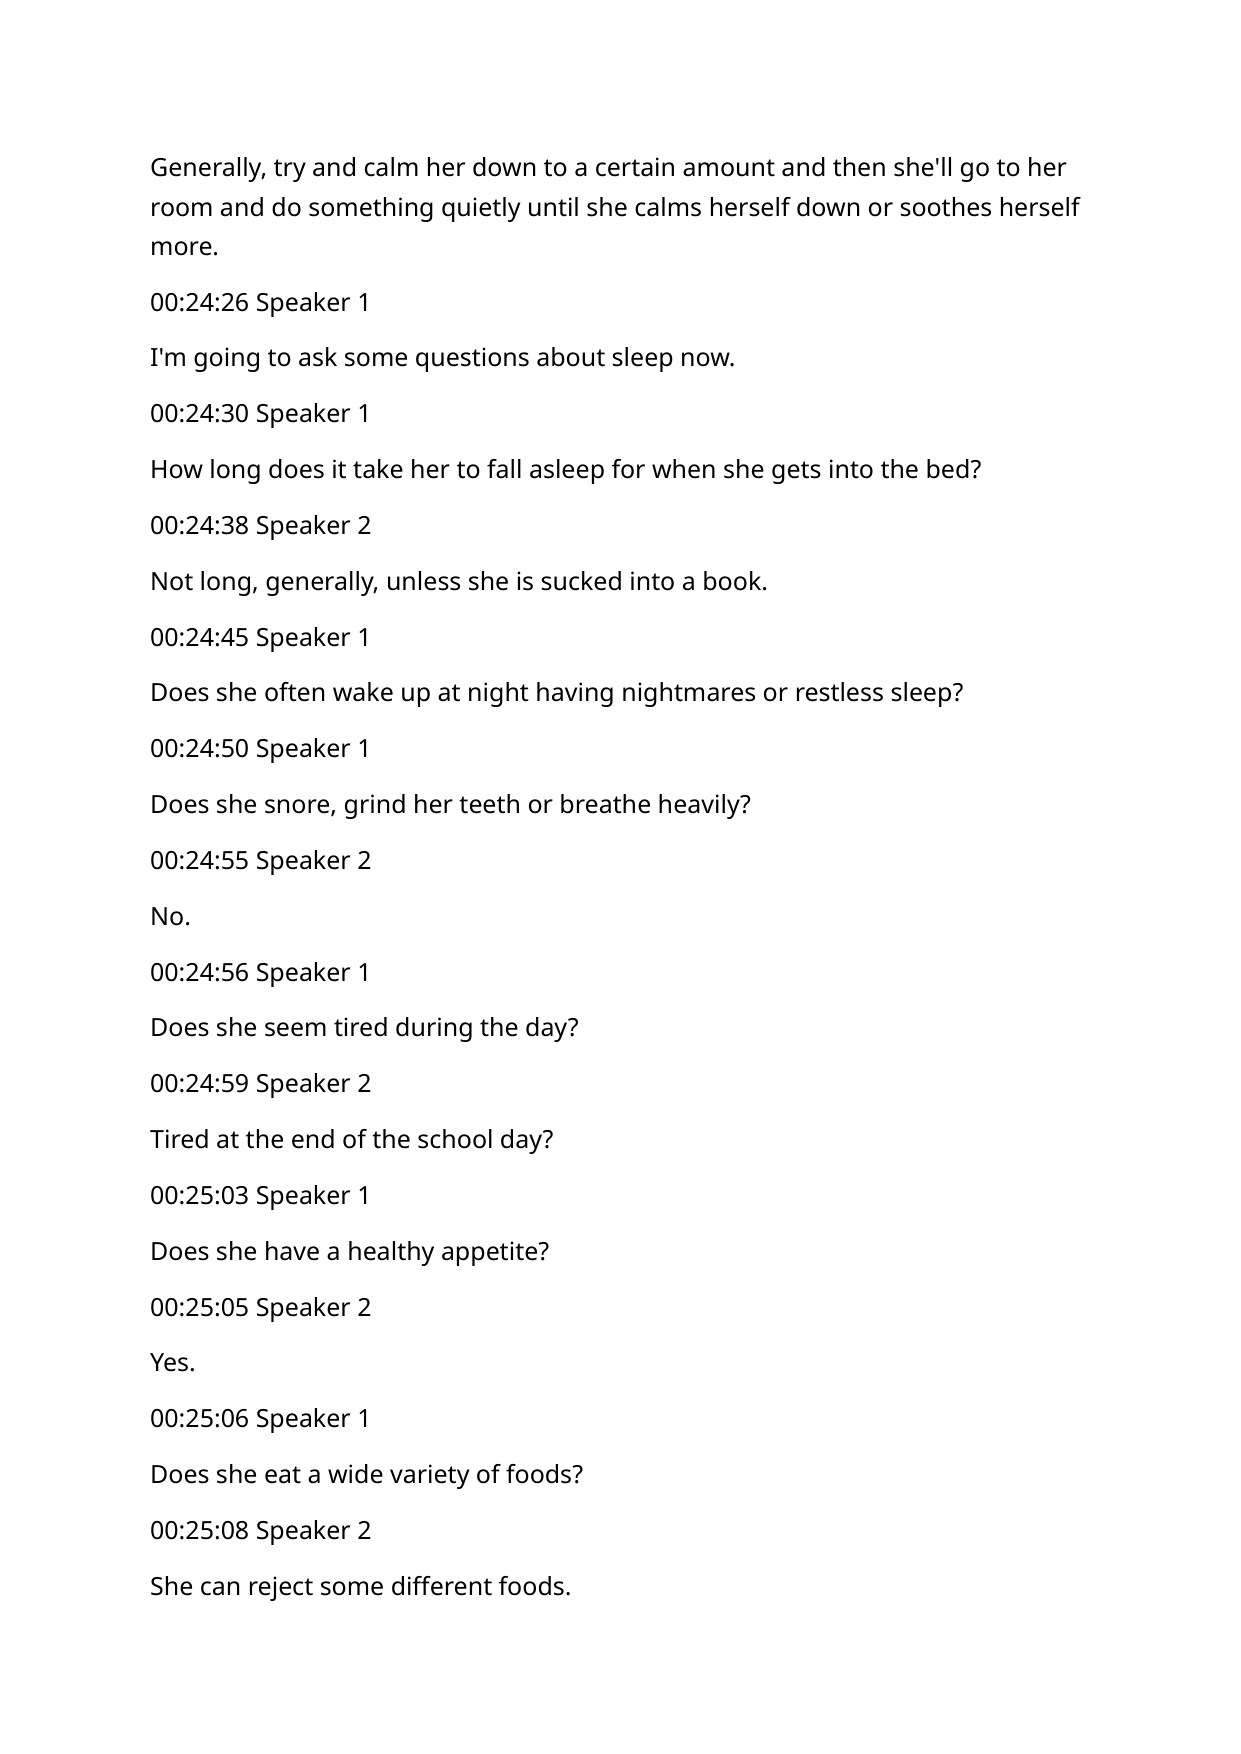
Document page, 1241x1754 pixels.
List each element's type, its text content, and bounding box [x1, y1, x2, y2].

text 00:24:30 Speaker 1 [150, 396, 1090, 430]
text 00:24:55 Speaker 2 [150, 842, 1090, 877]
text Does she eat a wide variety of foods? [150, 1457, 1090, 1491]
text Yes. [150, 1345, 1090, 1379]
text Not long, generally, unless she is sucked into a book. [150, 563, 1090, 597]
text She can reject some different foods. [150, 1568, 1090, 1602]
text How long does it take her to fall asleep for when she gets into the bed? [150, 452, 1090, 486]
text Does she have a healthy appetite? [150, 1233, 1090, 1267]
text 00:25:05 Speaker 2 [150, 1289, 1090, 1323]
text 00:24:56 Speaker 1 [150, 954, 1090, 988]
text No. [150, 898, 1090, 932]
text 00:24:26 Speaker 1 [150, 284, 1090, 318]
text Generally, try and calm her down to a certain amount and then she'll go to her room and do something quietly until she calms herself down or soothes herself more. [150, 150, 1090, 262]
text 00:24:38 Speaker 2 [150, 507, 1090, 542]
text Does she often wake up at night having nightmares or restless sleep? [150, 675, 1090, 709]
text Does she seem tired during the day? [150, 1010, 1090, 1044]
text 00:24:50 Speaker 1 [150, 731, 1090, 765]
text 00:25:08 Speaker 2 [150, 1512, 1090, 1547]
text I'm going to ask some questions about sleep now. [150, 340, 1090, 374]
text Does she snore, grind her teeth or breathe heavily? [150, 787, 1090, 821]
text 00:24:59 Speaker 2 [150, 1066, 1090, 1100]
text 00:25:06 Speaker 1 [150, 1401, 1090, 1435]
text 00:24:45 Speaker 1 [150, 619, 1090, 653]
text Tired at the end of the school day? [150, 1122, 1090, 1156]
text 00:25:03 Speaker 1 [150, 1177, 1090, 1212]
